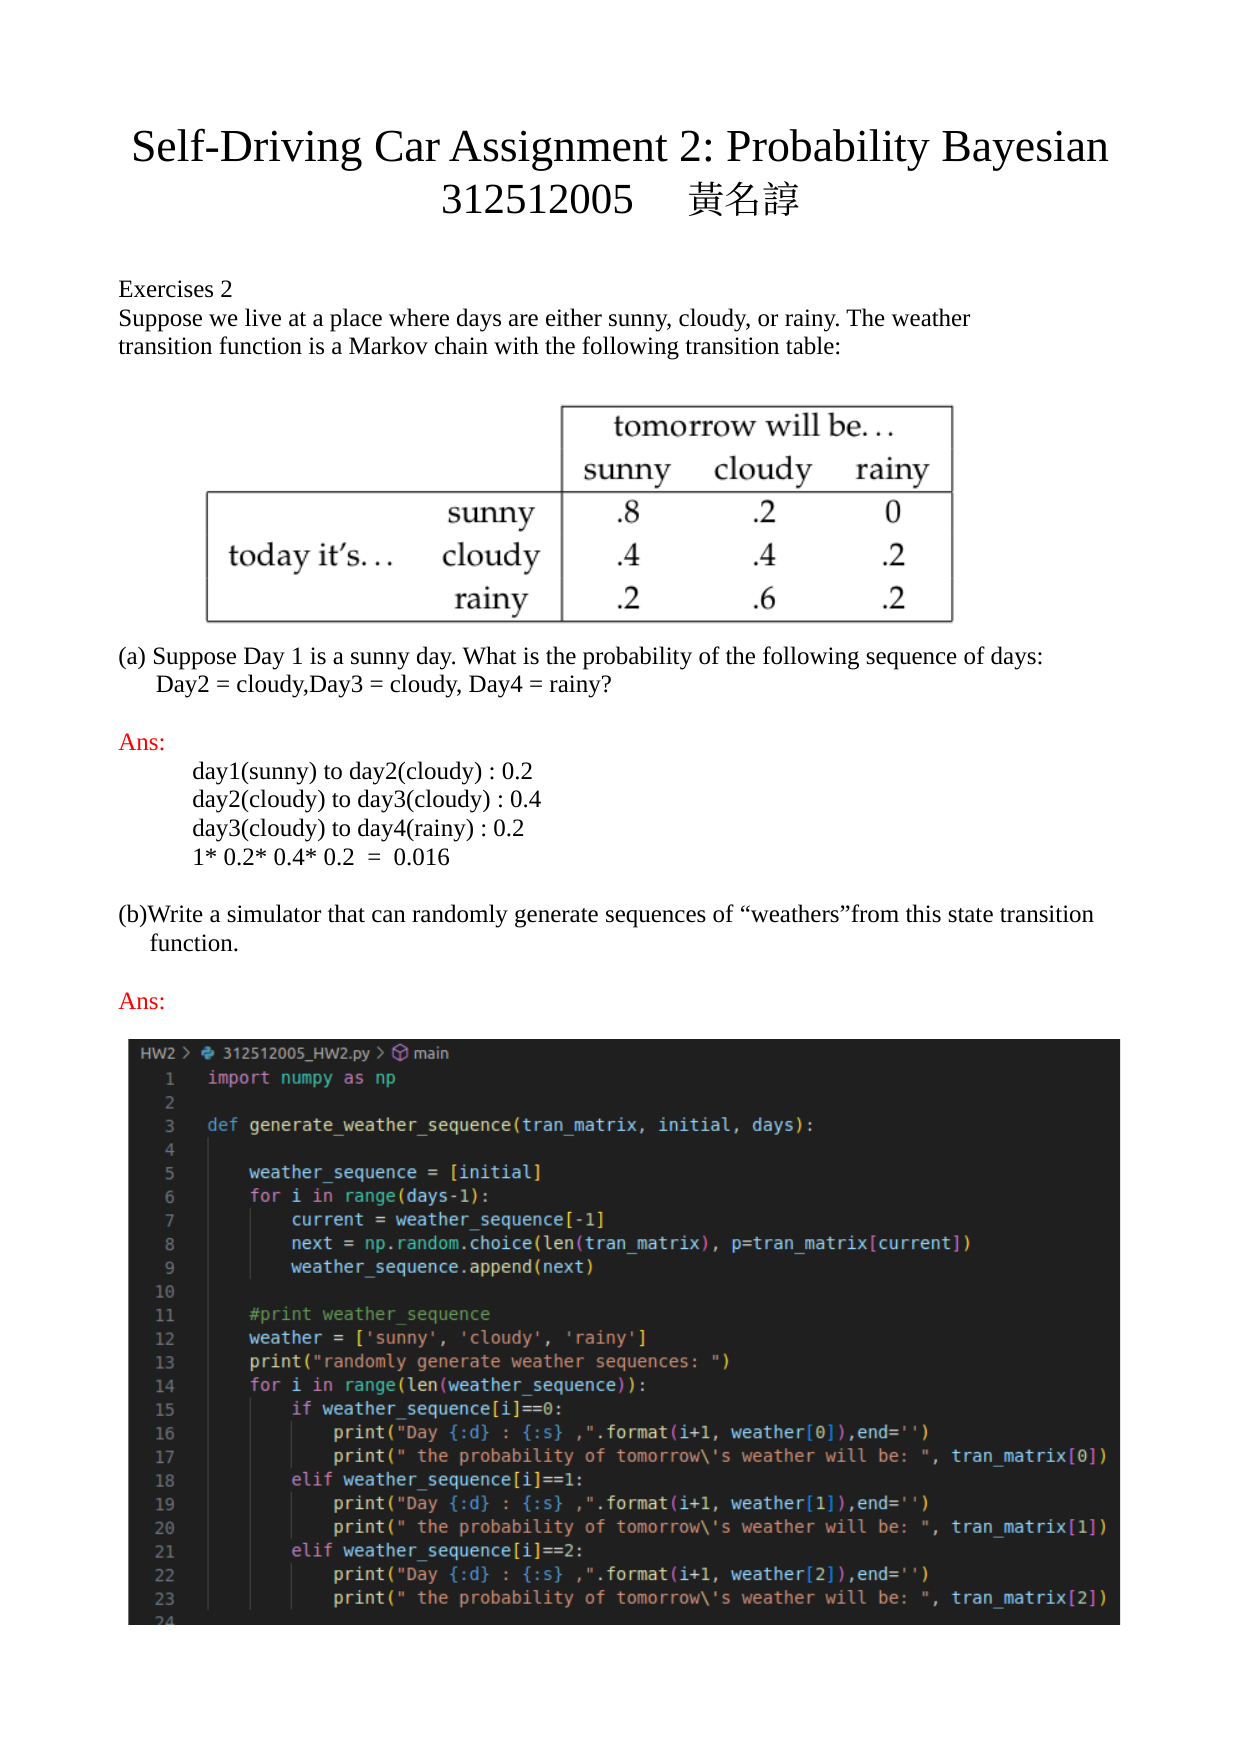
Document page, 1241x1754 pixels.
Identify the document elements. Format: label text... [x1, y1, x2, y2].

text day2(cloudy) to day3(cloudy) : 0.4 [118, 784, 1122, 813]
picture [128, 1039, 1121, 1625]
picture [165, 382, 1020, 641]
text (b)Write a simulator that can randomly generate sequences of “weathers”from this state transition [118, 899, 1122, 928]
text day1(sunny) to day2(cloudy) : 0.2 [118, 756, 1122, 784]
text 312512005 黃名諄 [118, 171, 1122, 225]
text Ans: [118, 986, 1122, 1014]
text day3(cloudy) to day4(rainy) : 0.2 [118, 813, 1122, 842]
text Ans: [118, 727, 1122, 756]
text Exercises 2 [118, 274, 1122, 303]
text function. [118, 928, 1122, 957]
text Suppose we live at a place where days are either sunny, cloudy, or rainy. The weather [118, 303, 1122, 331]
text 1* 0.2* 0.4* 0.2 = 0.016 [118, 842, 1122, 871]
text Self-Driving Car Assignment 2: Probability Bayesian [118, 118, 1122, 171]
text Day2 = cloudy,Day3 = cloudy, Day4 = rainy? [118, 669, 1122, 698]
text (a) Suppose Day 1 is a sunny day. What is the probability of the following sequence of days: [118, 360, 1122, 669]
text transition function is a Markov chain with the following transition table: [118, 331, 1122, 360]
